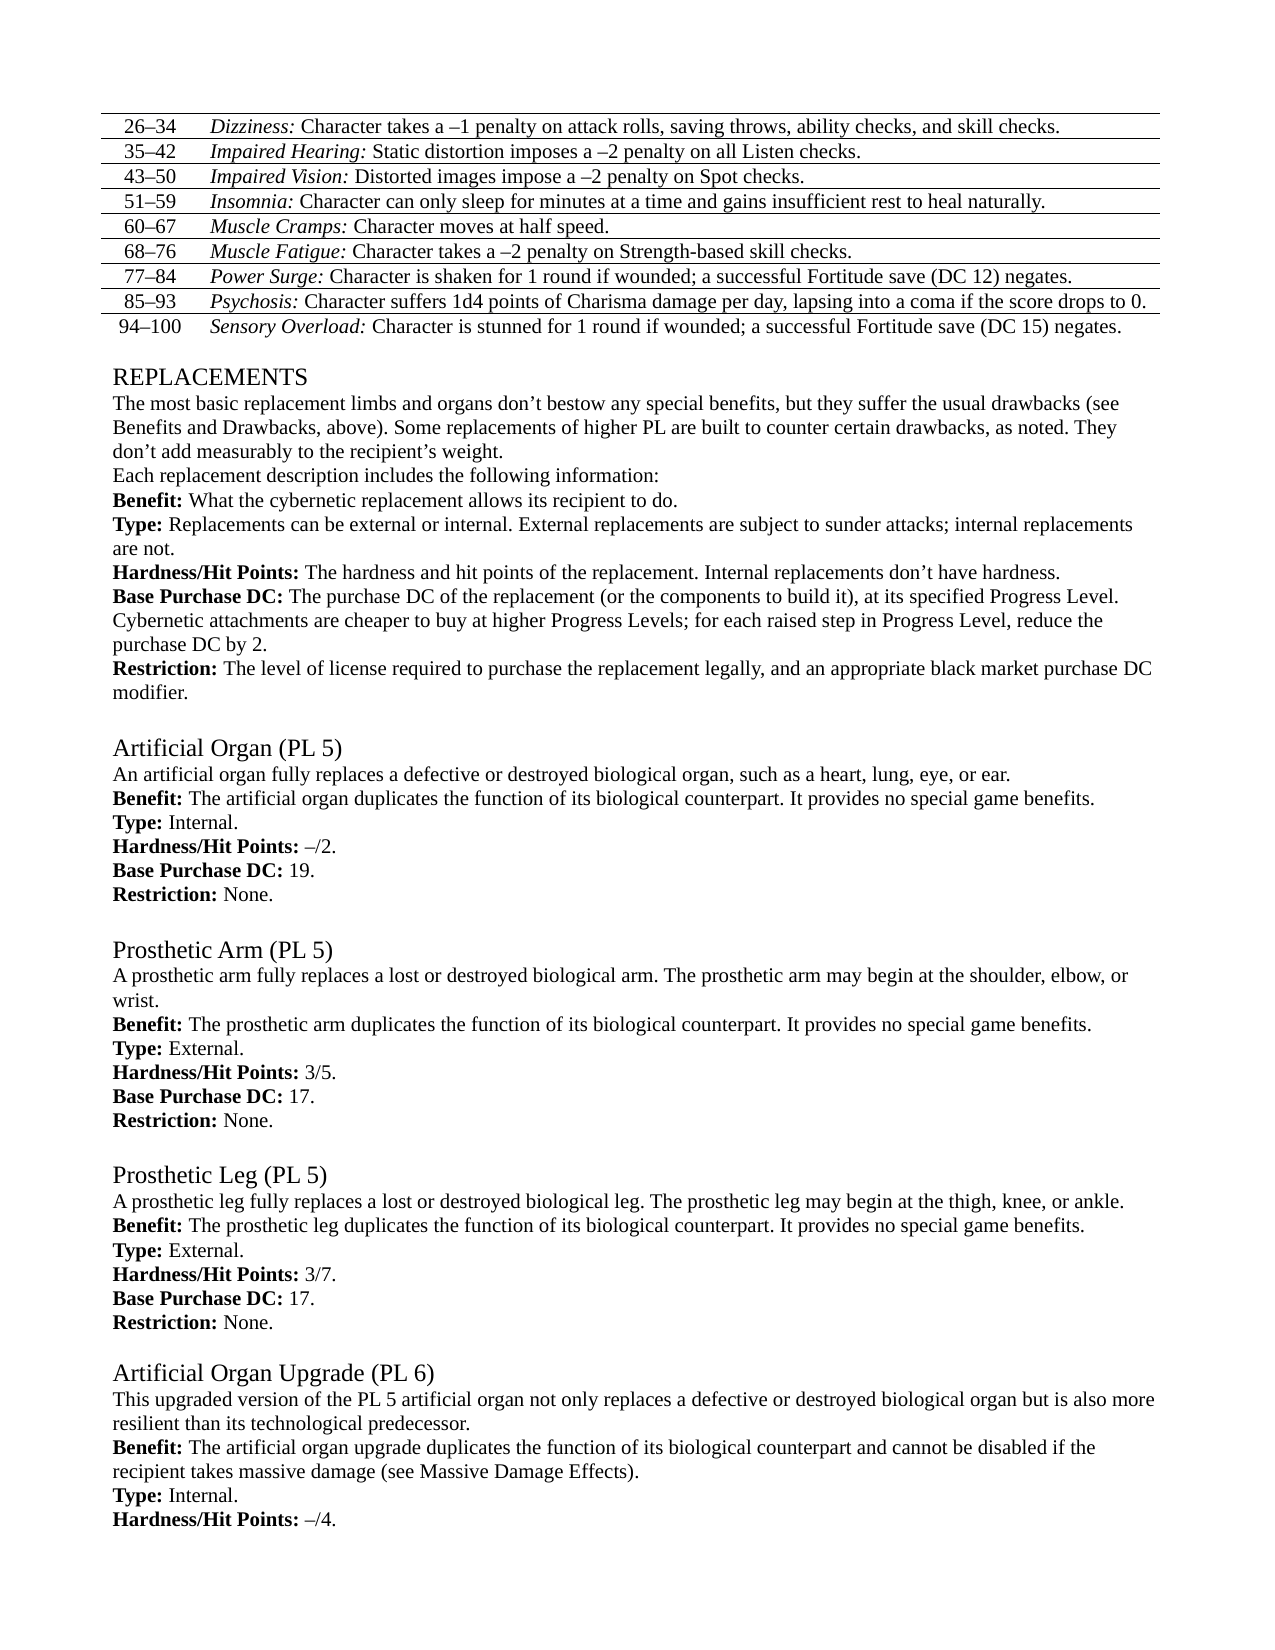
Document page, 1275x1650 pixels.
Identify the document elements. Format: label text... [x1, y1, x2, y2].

table_cell 26–34 [101, 114, 198, 138]
text Type: Internal. [112, 810, 1162, 834]
text Benefit: The prosthetic arm duplicates the function of its biological counterpart. It provides no special game benefits. [112, 1012, 1162, 1036]
text A prosthetic leg fully replaces a lost or destroyed biological leg. The prosthetic leg may begin at the thigh, knee, or ankle. [112, 1189, 1162, 1213]
table_cell 35–42 [101, 139, 198, 163]
text Base Purchase DC: The purchase DC of the replacement (or the components to build it), at its specified Progress Level. Cybernetic attachments are cheaper to buy at higher Progress Levels; for each raised step in Progress Level, reduce the purchase DC by 2. [112, 584, 1162, 656]
table_cell 51–59 [101, 189, 198, 213]
text Hardness/Hit Points: –/4. [112, 1507, 1162, 1531]
text Benefit: The prosthetic leg duplicates the function of its biological counterpart. It provides no special game benefits. [112, 1213, 1162, 1237]
table_cell 43–50 [101, 164, 198, 188]
text The most basic replacement limbs and organs don’t bestow any special benefits, but they suffer the usual drawbacks (see Benefits and Drawbacks, above). Some replacements of higher PL are built to counter certain drawbacks, as noted. They don’t add measurably to the recipient’s weight. [112, 391, 1162, 463]
table_cell Sensory Overload: Character is stunned for 1 round if wounded; a successful Fortitude save (DC 15) negates. [199, 314, 1160, 338]
text Type: Internal. [112, 1483, 1162, 1507]
subtitle REPLACEMENTS [112, 362, 1162, 391]
table_cell 68–76 [101, 239, 198, 263]
table_cell Insomnia: Character can only sleep for minutes at a time and gains insufficient rest to heal naturally. [199, 189, 1160, 213]
text This upgraded version of the PL 5 artificial organ not only replaces a defective or destroyed biological organ but is also more resilient than its technological predecessor. [112, 1387, 1162, 1435]
text Restriction: The level of license required to purchase the replacement legally, and an appropriate black market purchase DC modifier. [112, 656, 1162, 704]
table_cell 94–100 [101, 314, 198, 338]
text Benefit: What the cybernetic replacement allows its recipient to do. [112, 487, 1162, 512]
text Prosthetic Arm (PL 5) [112, 935, 1162, 963]
table_cell Muscle Fatigue: Character takes a –2 penalty on Strength-based skill checks. [199, 239, 1160, 263]
text Restriction: None. [112, 1310, 1162, 1334]
text Hardness/Hit Points: The hardness and hit points of the replacement. Internal replacements don’t have hardness. [112, 560, 1162, 584]
text Restriction: None. [112, 882, 1162, 906]
text Hardness/Hit Points: 3/7. [112, 1262, 1162, 1286]
table_cell Muscle Cramps: Character moves at half speed. [199, 214, 1160, 238]
text Type: Replacements can be external or internal. External replacements are subject to sunder attacks; internal replacements are not. [112, 512, 1162, 560]
text Base Purchase DC: 19. [112, 858, 1162, 882]
text Prosthetic Leg (PL 5) [112, 1161, 1162, 1189]
text Artificial Organ (PL 5) [112, 733, 1162, 762]
text Restriction: None. [112, 1108, 1162, 1132]
text Hardness/Hit Points: 3/5. [112, 1060, 1162, 1084]
text Base Purchase DC: 17. [112, 1286, 1162, 1310]
table_cell 77–84 [101, 264, 198, 288]
text An artificial organ fully replaces a defective or destroyed biological organ, such as a heart, lung, eye, or ear. [112, 762, 1162, 786]
text Each replacement description includes the following information: [112, 463, 1162, 487]
text Benefit: The artificial organ upgrade duplicates the function of its biological counterpart and cannot be disabled if the recipient takes massive damage (see Massive Damage Effects). [112, 1435, 1162, 1483]
table_cell 60–67 [101, 214, 198, 238]
text A prosthetic arm fully replaces a lost or destroyed biological arm. The prosthetic arm may begin at the shoulder, elbow, or wrist. [112, 963, 1162, 1012]
table_cell Psychosis: Character suffers 1d4 points of Charisma damage per day, lapsing into a coma if the score drops to 0. [199, 289, 1160, 313]
table_cell Dizziness: Character takes a –1 penalty on attack rolls, saving throws, ability checks, and skill checks. [199, 114, 1160, 138]
text Type: External. [112, 1237, 1162, 1262]
table_cell Impaired Vision: Distorted images impose a –2 penalty on Spot checks. [199, 164, 1160, 188]
text Benefit: The artificial organ duplicates the function of its biological counterpart. It provides no special game benefits. [112, 786, 1162, 810]
text Base Purchase DC: 17. [112, 1084, 1162, 1108]
text Type: External. [112, 1036, 1162, 1060]
text Hardness/Hit Points: –/2. [112, 834, 1162, 858]
table_cell 85–93 [101, 289, 198, 313]
table_cell Impaired Hearing: Static distortion imposes a –2 penalty on all Listen checks. [199, 139, 1160, 163]
table_cell Power Surge: Character is shaken for 1 round if wounded; a successful Fortitude save (DC 12) negates. [199, 264, 1160, 288]
text Artificial Organ Upgrade (PL 6) [112, 1358, 1162, 1387]
